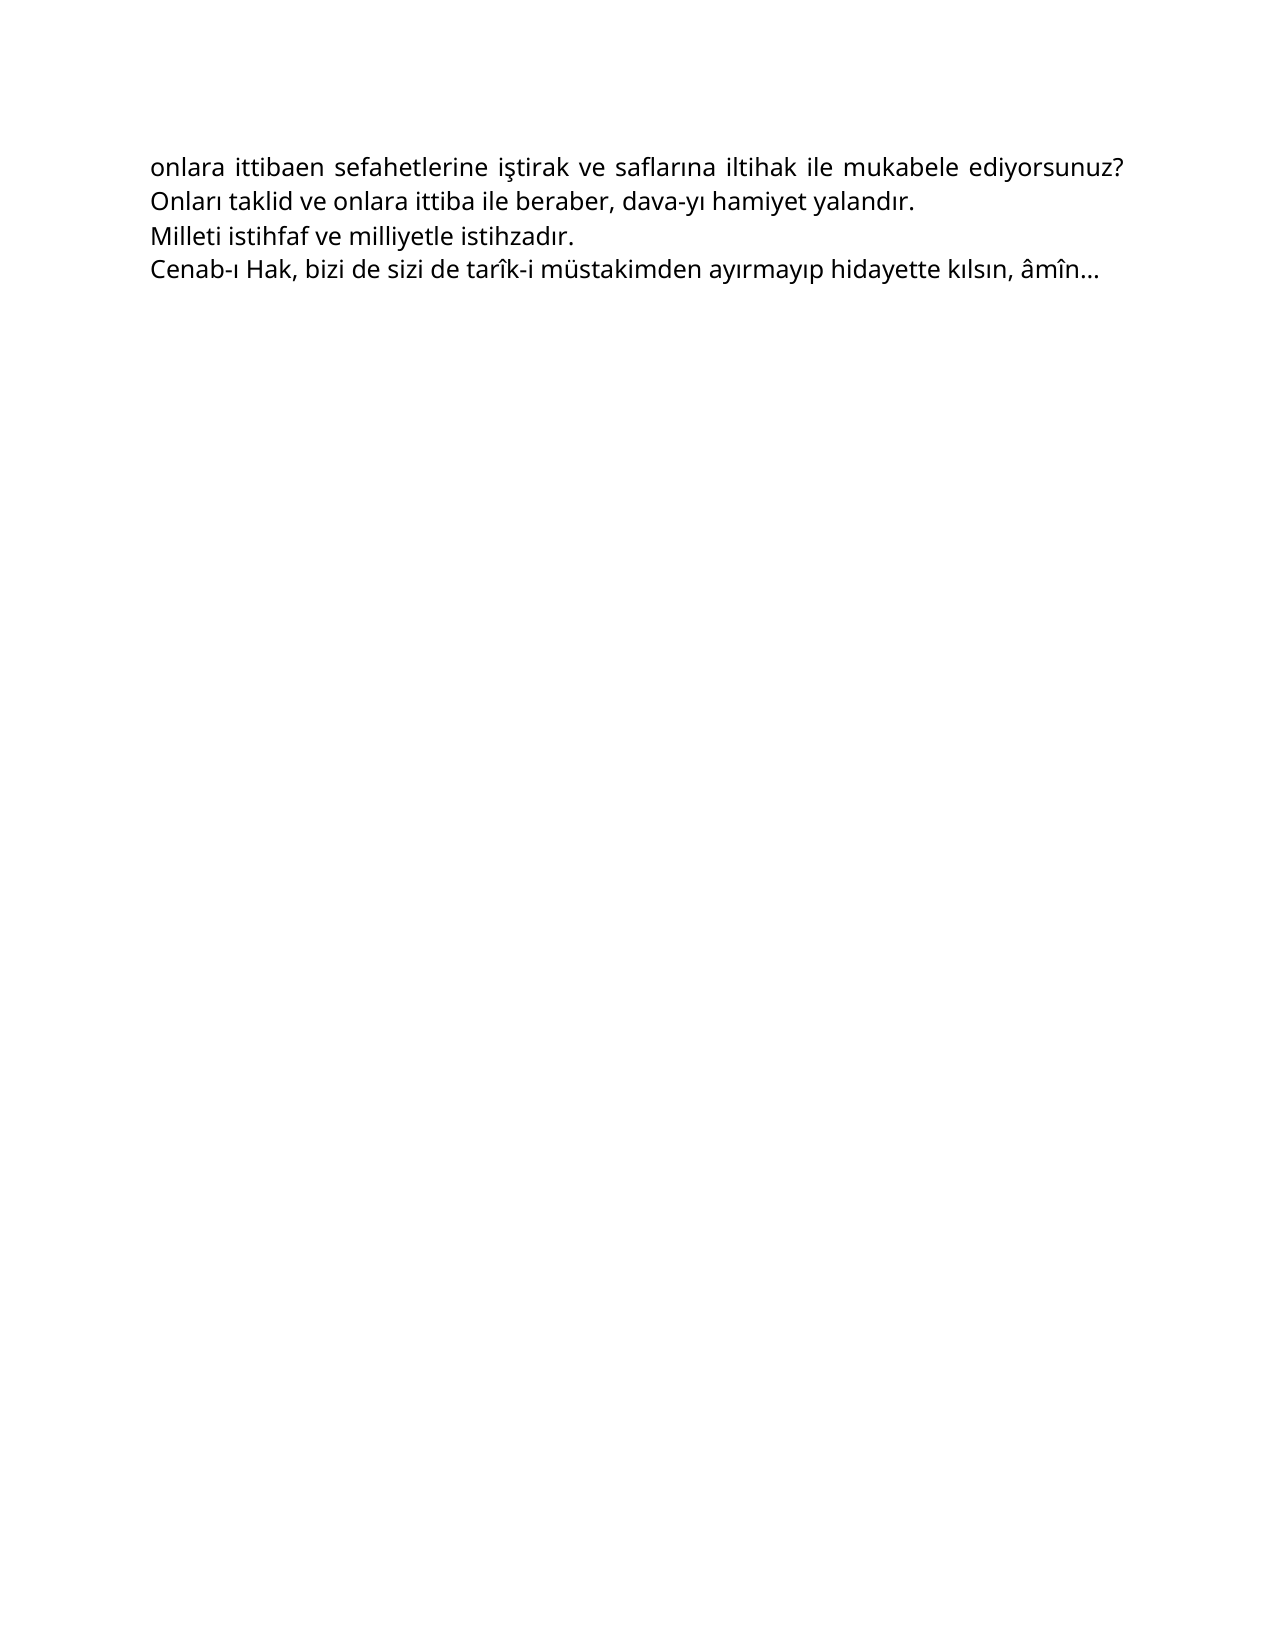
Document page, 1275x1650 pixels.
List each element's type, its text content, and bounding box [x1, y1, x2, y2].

text onlara ittibaen sefahetlerine iştirak ve saflarına iltihak ile mukabele ediyorsunuz? Onları taklid ve onlara ittiba ile beraber, dava-yı hamiyet yalandır. [150, 150, 1125, 218]
text Milleti istihfaf ve milliyetle istihzadır. [150, 218, 1125, 252]
text Cenab-ı Hak, bizi de sizi de tarîk-i müstakimden ayırmayıp hidayette kılsın, âmîn… [150, 252, 1125, 286]
